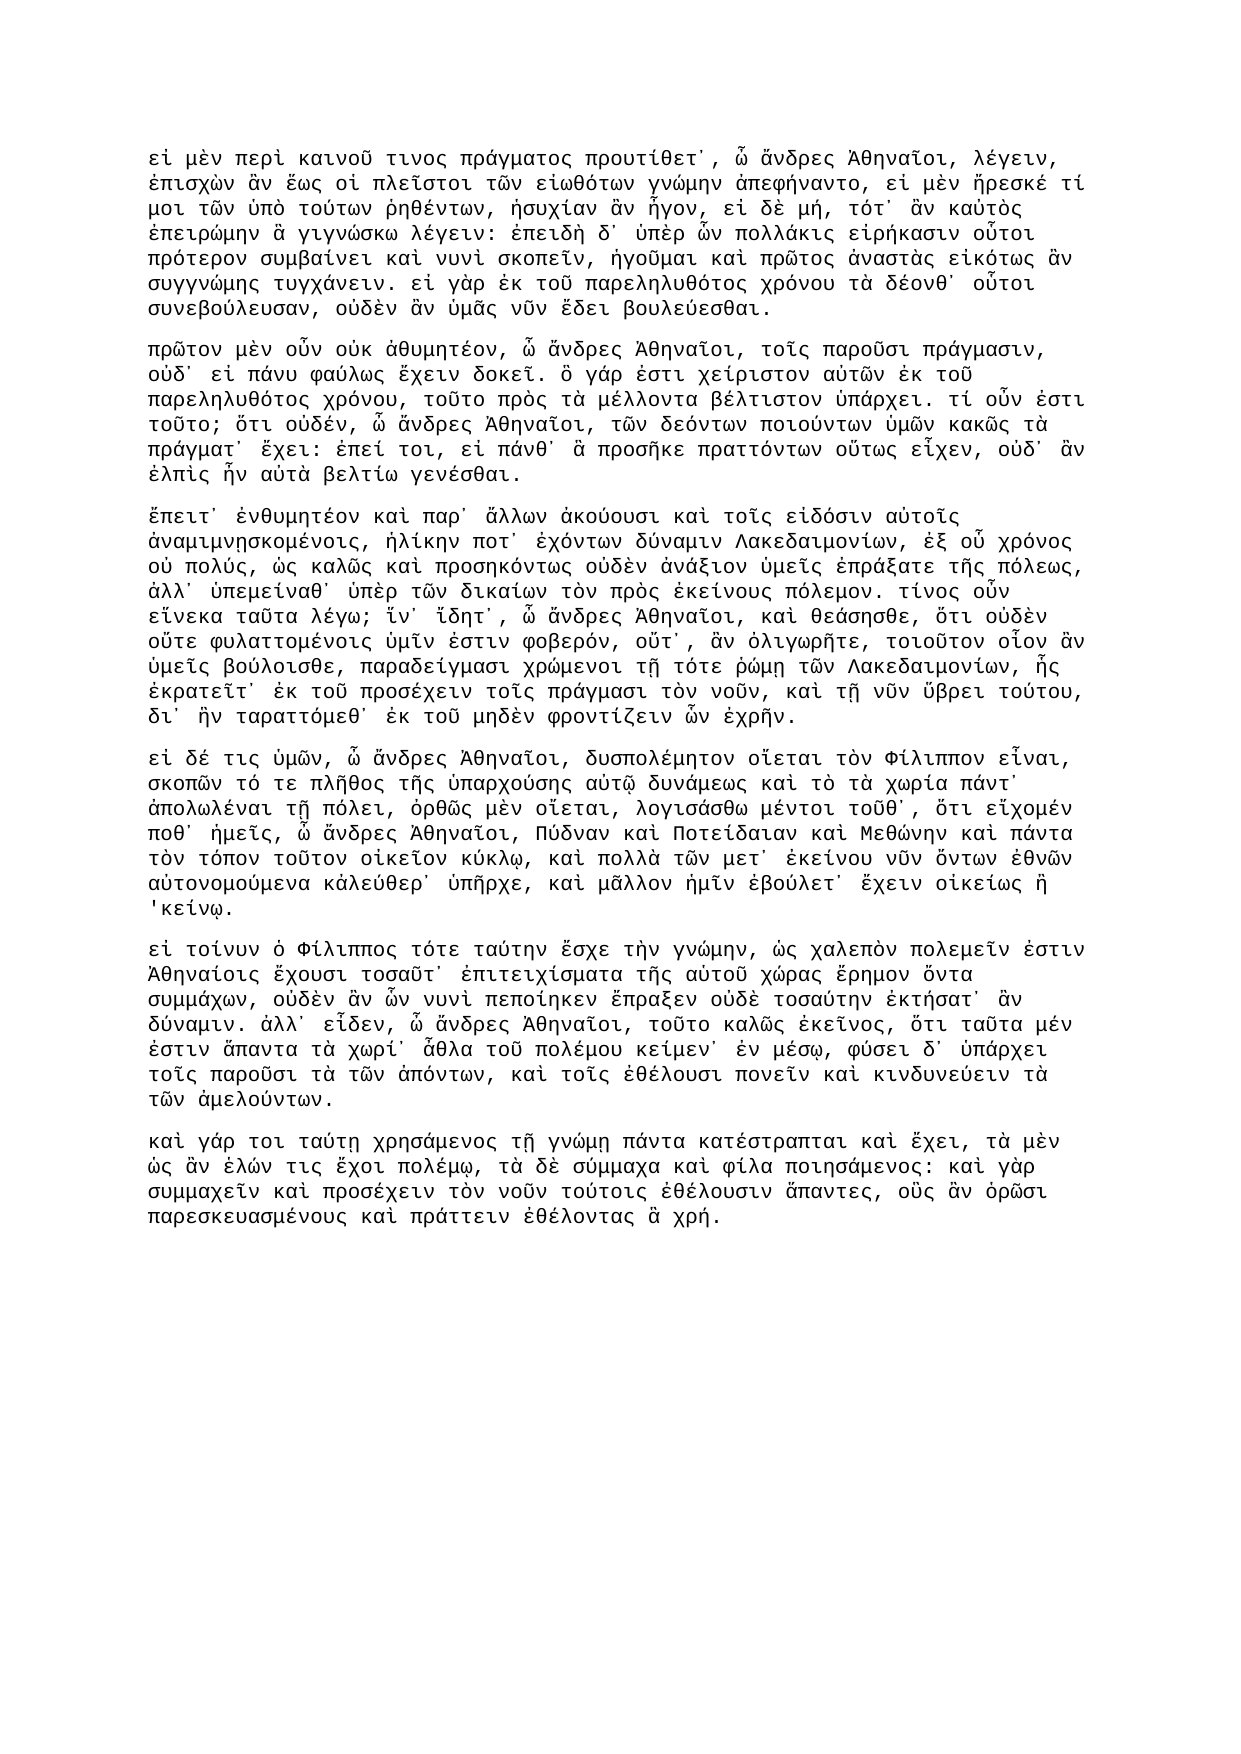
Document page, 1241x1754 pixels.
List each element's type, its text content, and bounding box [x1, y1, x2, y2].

text πρῶτον μὲν οὖν οὐκ ἀθυμητέον, ὦ ἄνδρες Ἀθηναῖοι, τοῖς παροῦσι πράγμασιν, οὐδ᾽ εἰ πάνυ φαύλως ἔχειν δοκεῖ. ὃ γάρ ἐστι χείριστον αὐτῶν ἐκ τοῦ παρεληλυθότος χρόνου, τοῦτο πρὸς τὰ μέλλοντα βέλτιστον ὑπάρχει. τί οὖν ἐστι τοῦτο; ὅτι οὐδέν, ὦ ἄνδρες Ἀθηναῖοι, τῶν δεόντων ποιούντων ὑμῶν κακῶς τὰ πράγματ᾽ ἔχει: ἐπεί τοι, εἰ πάνθ᾽ ἃ προσῆκε πραττόντων οὕτως εἶχεν, οὐδ᾽ ἂν ἐλπὶς ἦν αὐτὰ βελτίω γενέσθαι. [148, 339, 1093, 488]
text εἰ μὲν περὶ καινοῦ τινος πράγματος προυτίθετ᾽, ὦ ἄνδρες Ἀθηναῖοι, λέγειν, ἐπισχὼν ἂν ἕως οἱ πλεῖστοι τῶν εἰωθότων γνώμην ἀπεφήναντο, εἰ μὲν ἤρεσκέ τί μοι τῶν ὑπὸ τούτων ῥηθέντων, ἡσυχίαν ἂν ἦγον, εἰ δὲ μή, τότ᾽ ἂν καὐτὸς ἐπειρώμην ἃ γιγνώσκω λέγειν: ἐπειδὴ δ᾽ ὑπὲρ ὧν πολλάκις εἰρήκασιν οὗτοι πρότερον συμβαίνει καὶ νυνὶ σκοπεῖν, ἡγοῦμαι καὶ πρῶτος ἀναστὰς εἰκότως ἂν συγγνώμης τυγχάνειν. εἰ γὰρ ἐκ τοῦ παρεληλυθότος χρόνου τὰ δέονθ᾽ οὗτοι συνεβούλευσαν, οὐδὲν ἂν ὑμᾶς νῦν ἔδει βουλεύεσθαι. [148, 148, 1093, 321]
text εἰ τοίνυν ὁ Φίλιππος τότε ταύτην ἔσχε τὴν γνώμην, ὡς χαλεπὸν πολεμεῖν ἐστιν Ἀθηναίοις ἔχουσι τοσαῦτ᾽ ἐπιτειχίσματα τῆς αὑτοῦ χώρας ἔρημον ὄντα συμμάχων, οὐδὲν ἂν ὧν νυνὶ πεποίηκεν ἔπραξεν οὐδὲ τοσαύτην ἐκτήσατ᾽ ἂν δύναμιν. ἀλλ᾽ εἶδεν, ὦ ἄνδρες Ἀθηναῖοι, τοῦτο καλῶς ἐκεῖνος, ὅτι ταῦτα μέν ἐστιν ἅπαντα τὰ χωρί᾽ ἆθλα τοῦ πολέμου κείμεν᾽ ἐν μέσῳ, φύσει δ᾽ ὑπάρχει τοῖς παροῦσι τὰ τῶν ἀπόντων, καὶ τοῖς ἐθέλουσι πονεῖν καὶ κινδυνεύειν τὰ τῶν ἀμελούντων. [148, 939, 1093, 1113]
text καὶ γάρ τοι ταύτῃ χρησάμενος τῇ γνώμῃ πάντα κατέστραπται καὶ ἔχει, τὰ μὲν ὡς ἂν ἑλών τις ἔχοι πολέμῳ, τὰ δὲ σύμμαχα καὶ φίλα ποιησάμενος: καὶ γὰρ συμμαχεῖν καὶ προσέχειν τὸν νοῦν τούτοις ἐθέλουσιν ἅπαντες, οὓς ἂν ὁρῶσι παρεσκευασμένους καὶ πράττειν ἐθέλοντας ἃ χρή. [148, 1131, 1093, 1229]
text εἰ δέ τις ὑμῶν, ὦ ἄνδρες Ἀθηναῖοι, δυσπολέμητον οἴεται τὸν Φίλιππον εἶναι, σκοπῶν τό τε πλῆθος τῆς ὑπαρχούσης αὐτῷ δυνάμεως καὶ τὸ τὰ χωρία πάντ᾽ ἀπολωλέναι τῇ πόλει, ὀρθῶς μὲν οἴεται, λογισάσθω μέντοι τοῦθ᾽, ὅτι εἴχομέν ποθ᾽ ἡμεῖς, ὦ ἄνδρες Ἀθηναῖοι, Πύδναν καὶ Ποτείδαιαν καὶ Μεθώνην καὶ πάντα τὸν τόπον τοῦτον οἰκεῖον κύκλῳ, καὶ πολλὰ τῶν μετ᾽ ἐκείνου νῦν ὄντων ἐθνῶν αὐτονομούμενα κἀλεύθερ᾽ ὑπῆρχε, καὶ μᾶλλον ἡμῖν ἐβούλετ᾽ ἔχειν οἰκείως ἢ 'κείνῳ. [148, 748, 1093, 921]
text ἔπειτ᾽ ἐνθυμητέον καὶ παρ᾽ ἄλλων ἀκούουσι καὶ τοῖς εἰδόσιν αὐτοῖς ἀναμιμνῃσκομένοις, ἡλίκην ποτ᾽ ἐχόντων δύναμιν Λακεδαιμονίων, ἐξ οὗ χρόνος οὐ πολύς, ὡς καλῶς καὶ προσηκόντως οὐδὲν ἀνάξιον ὑμεῖς ἐπράξατε τῆς πόλεως, ἀλλ᾽ ὑπεμείναθ᾽ ὑπὲρ τῶν δικαίων τὸν πρὸς ἐκείνους πόλεμον. τίνος οὖν εἵνεκα ταῦτα λέγω; ἵν᾽ ἴδητ᾽, ὦ ἄνδρες Ἀθηναῖοι, καὶ θεάσησθε, ὅτι οὐδὲν οὔτε φυλαττομένοις ὑμῖν ἐστιν φοβερόν, οὔτ᾽, ἂν ὀλιγωρῆτε, τοιοῦτον οἷον ἂν ὑμεῖς βούλοισθε, παραδείγμασι χρώμενοι τῇ τότε ῥώμῃ τῶν Λακεδαιμονίων, ἧς ἐκρατεῖτ᾽ ἐκ τοῦ προσέχειν τοῖς πράγμασι τὸν νοῦν, καὶ τῇ νῦν ὕβρει τούτου, δι᾽ ἣν ταραττόμεθ᾽ ἐκ τοῦ μηδὲν φροντίζειν ὧν ἐχρῆν. [148, 506, 1093, 729]
